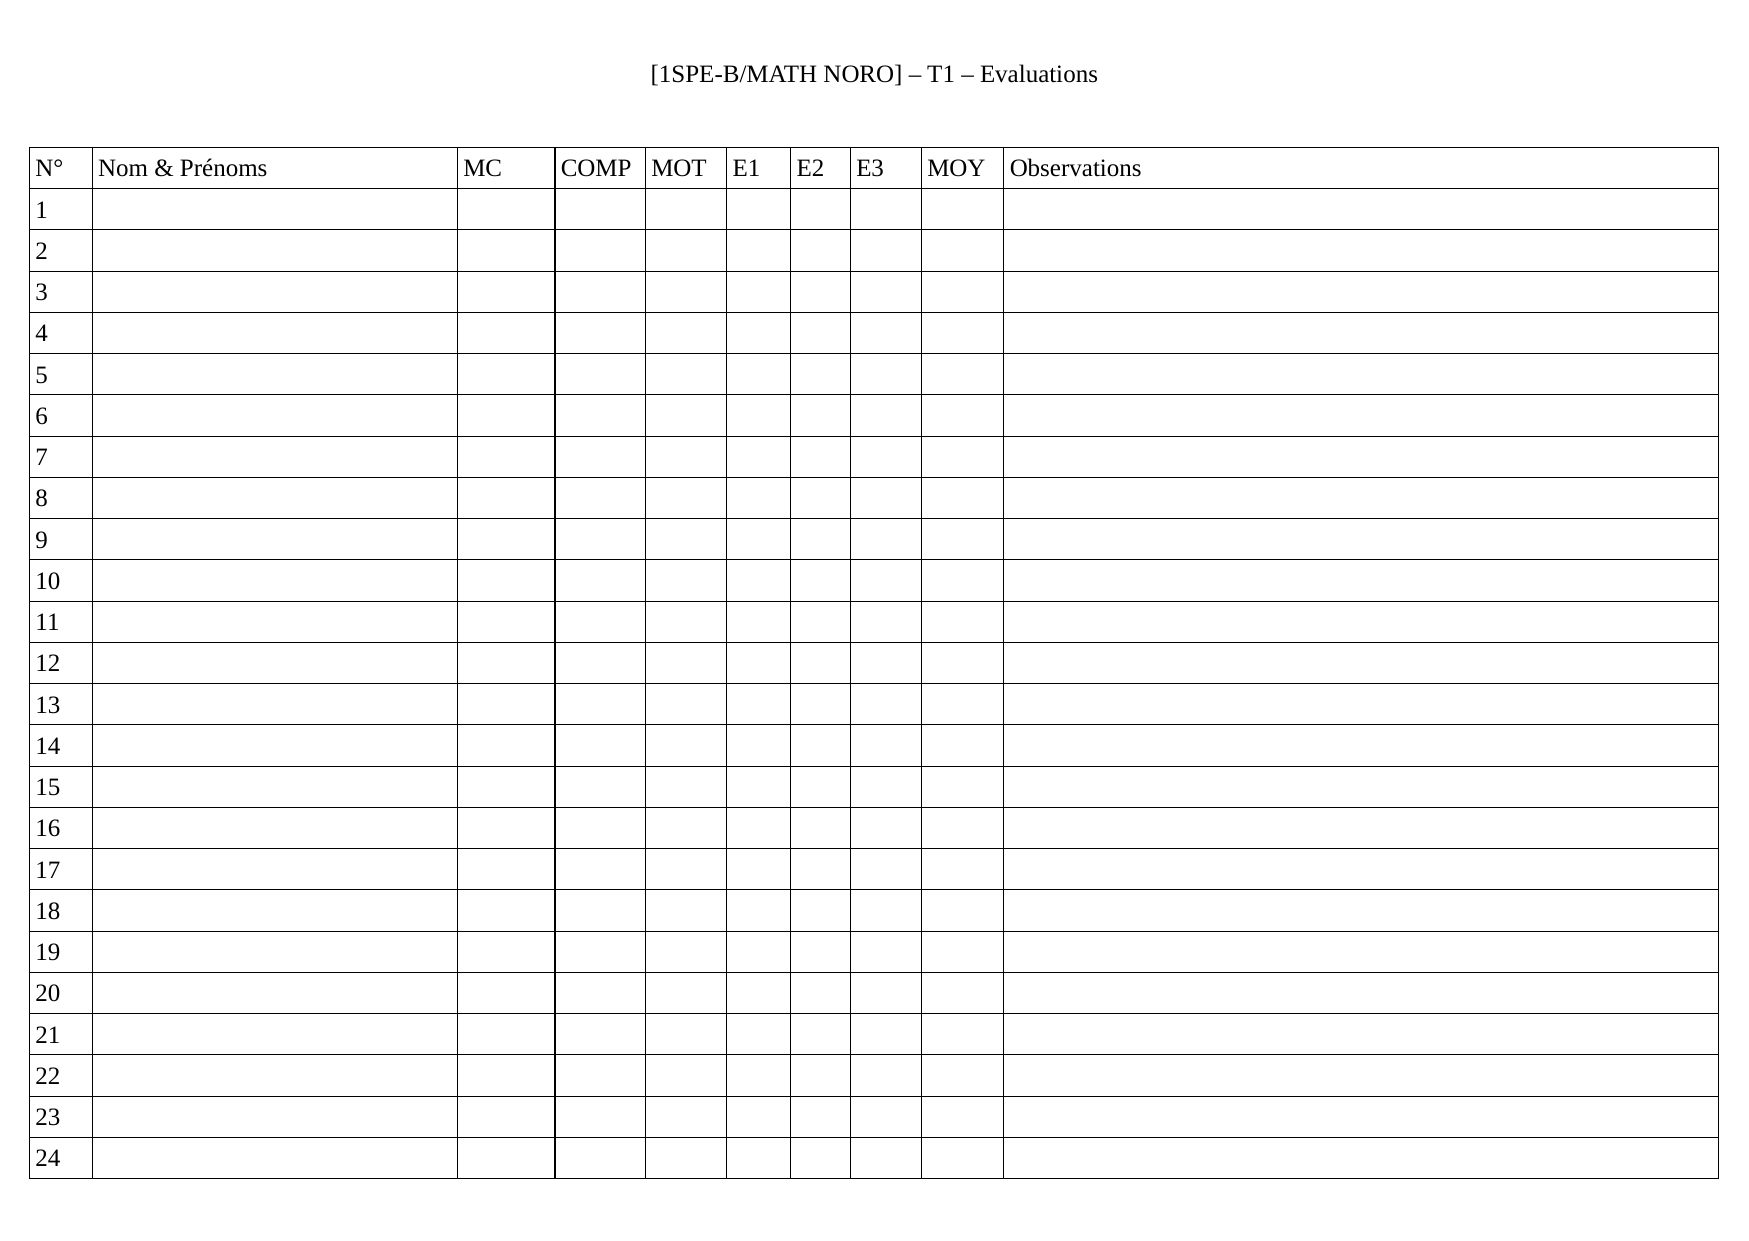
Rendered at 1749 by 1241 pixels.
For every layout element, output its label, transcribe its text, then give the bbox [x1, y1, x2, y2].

table_cell [1004, 560, 1718, 601]
table_cell [727, 1055, 790, 1096]
table_cell [851, 189, 921, 229]
table_cell [93, 684, 457, 724]
table_cell [1004, 1014, 1718, 1054]
table_cell [727, 313, 790, 353]
table_cell [458, 808, 554, 848]
table_cell [556, 395, 645, 436]
table_cell [791, 189, 850, 229]
table_cell [791, 684, 850, 724]
table_cell [727, 643, 790, 683]
table_cell [458, 767, 554, 807]
table_cell [727, 395, 790, 436]
table_cell [791, 725, 850, 766]
table_cell [727, 973, 790, 1013]
table_cell [851, 684, 921, 724]
table_cell [851, 230, 921, 271]
table_cell [556, 767, 645, 807]
table_cell [556, 890, 645, 931]
table_cell [556, 1138, 645, 1178]
table_cell [1004, 519, 1718, 559]
table_cell [556, 189, 645, 229]
table_cell [922, 437, 1003, 477]
table_cell [922, 560, 1003, 601]
table_cell [922, 395, 1003, 436]
table_cell [646, 932, 726, 972]
table_cell [1004, 354, 1718, 394]
table_cell [93, 189, 457, 229]
table_cell [851, 395, 921, 436]
table_cell [458, 1055, 554, 1096]
table_cell [1004, 395, 1718, 436]
table_cell [646, 272, 726, 312]
table_cell [646, 602, 726, 642]
table_cell 3 [30, 272, 92, 312]
table_cell [646, 560, 726, 601]
table_cell [1004, 849, 1718, 889]
table_cell [922, 932, 1003, 972]
table_cell [791, 849, 850, 889]
table_cell [851, 1138, 921, 1178]
table_header MOY [922, 148, 1003, 188]
table_cell [727, 354, 790, 394]
table_cell [458, 230, 554, 271]
table_cell [93, 354, 457, 394]
table_cell [556, 684, 645, 724]
table_cell [93, 230, 457, 271]
table_cell 11 [30, 602, 92, 642]
table_cell [646, 1097, 726, 1137]
table_cell [93, 1097, 457, 1137]
table_cell [791, 1055, 850, 1096]
table_cell 1 [30, 189, 92, 229]
table_cell [458, 313, 554, 353]
table_cell [922, 1055, 1003, 1096]
table_cell [922, 973, 1003, 1013]
table_cell [458, 189, 554, 229]
table_cell [922, 767, 1003, 807]
table_cell [1004, 1138, 1718, 1178]
table_header E3 [851, 148, 921, 188]
table_cell [93, 602, 457, 642]
table_cell [458, 849, 554, 889]
table_cell [727, 437, 790, 477]
table_cell [458, 519, 554, 559]
table_cell [458, 725, 554, 766]
table_cell [727, 230, 790, 271]
table_cell [646, 1138, 726, 1178]
table_cell [646, 478, 726, 518]
table_cell [556, 313, 645, 353]
table_cell [1004, 230, 1718, 271]
table_cell [791, 808, 850, 848]
table_cell [458, 890, 554, 931]
table_cell [922, 230, 1003, 271]
table_cell 14 [30, 725, 92, 766]
table_cell [458, 1014, 554, 1054]
table_cell [1004, 643, 1718, 683]
table_cell [727, 1014, 790, 1054]
table_cell [922, 354, 1003, 394]
table_cell [727, 478, 790, 518]
table_cell [458, 395, 554, 436]
table_cell [851, 643, 921, 683]
table_cell [556, 602, 645, 642]
table_cell 16 [30, 808, 92, 848]
table_cell [1004, 725, 1718, 766]
table_cell 10 [30, 560, 92, 601]
table_cell [1004, 478, 1718, 518]
table_cell [458, 1138, 554, 1178]
table_cell [1004, 973, 1718, 1013]
table_cell [646, 519, 726, 559]
table_cell [922, 684, 1003, 724]
table_cell [922, 849, 1003, 889]
table_cell [922, 890, 1003, 931]
table_cell [556, 1097, 645, 1137]
table_cell 22 [30, 1055, 92, 1096]
table_cell [556, 973, 645, 1013]
table_cell [646, 890, 726, 931]
table_cell [1004, 932, 1718, 972]
table_cell [646, 849, 726, 889]
table_header Nom & Prénoms [93, 148, 457, 188]
table_header COMP [556, 148, 645, 188]
table_cell [727, 519, 790, 559]
table_cell [646, 354, 726, 394]
table_cell [556, 560, 645, 601]
table_cell 19 [30, 932, 92, 972]
table_cell [646, 808, 726, 848]
table_cell [791, 230, 850, 271]
table_cell [458, 1097, 554, 1137]
table_cell [791, 1014, 850, 1054]
table_cell [458, 602, 554, 642]
table_cell [791, 932, 850, 972]
table_header E2 [791, 148, 850, 188]
table_cell [922, 519, 1003, 559]
table_cell [791, 890, 850, 931]
table_cell [727, 932, 790, 972]
table_cell [851, 1014, 921, 1054]
table_cell [922, 602, 1003, 642]
table_cell [727, 560, 790, 601]
table_cell [851, 602, 921, 642]
table_cell [458, 437, 554, 477]
table_cell [458, 272, 554, 312]
table_cell [556, 1014, 645, 1054]
table_cell [922, 189, 1003, 229]
table_cell [727, 890, 790, 931]
table_cell [646, 973, 726, 1013]
table_cell [93, 725, 457, 766]
table_cell [791, 1138, 850, 1178]
table_cell [556, 808, 645, 848]
table_cell [93, 560, 457, 601]
table_cell 17 [30, 849, 92, 889]
table_cell [922, 808, 1003, 848]
table_cell [922, 725, 1003, 766]
table_cell [791, 973, 850, 1013]
table_cell [93, 395, 457, 436]
table_cell [1004, 437, 1718, 477]
table_cell [1004, 189, 1718, 229]
table_cell [93, 1014, 457, 1054]
table_cell [727, 1097, 790, 1137]
table_cell [1004, 684, 1718, 724]
table_cell [93, 478, 457, 518]
table_cell [646, 230, 726, 271]
table_cell 21 [30, 1014, 92, 1054]
table_cell [93, 437, 457, 477]
table_header E1 [727, 148, 790, 188]
table_cell [727, 189, 790, 229]
table_cell [727, 684, 790, 724]
table_cell [458, 354, 554, 394]
table_cell [727, 272, 790, 312]
table_cell [93, 767, 457, 807]
table_cell [458, 973, 554, 1013]
table_header MC [458, 148, 554, 188]
table_cell [851, 437, 921, 477]
table_cell [646, 643, 726, 683]
table_cell 7 [30, 437, 92, 477]
table_cell [556, 932, 645, 972]
table_cell [458, 684, 554, 724]
table_cell [791, 767, 850, 807]
table_cell [1004, 767, 1718, 807]
table_header Observations [1004, 148, 1718, 188]
table_cell [93, 808, 457, 848]
table_cell [458, 932, 554, 972]
table_cell [727, 725, 790, 766]
table_cell [791, 437, 850, 477]
table_cell [1004, 890, 1718, 931]
table_cell [646, 1055, 726, 1096]
table_cell [556, 230, 645, 271]
table_cell [851, 313, 921, 353]
table_cell [1004, 1055, 1718, 1096]
table_cell [93, 973, 457, 1013]
table_cell [791, 560, 850, 601]
table_cell [1004, 1097, 1718, 1137]
table_cell [1004, 808, 1718, 848]
table_cell [851, 808, 921, 848]
table_cell [922, 643, 1003, 683]
table_cell [851, 725, 921, 766]
table_cell [851, 560, 921, 601]
table_cell [458, 560, 554, 601]
table_cell [791, 354, 850, 394]
table_cell [556, 1055, 645, 1096]
table_cell [556, 725, 645, 766]
table_cell [922, 1014, 1003, 1054]
table_header MOT [646, 148, 726, 188]
table_cell [1004, 272, 1718, 312]
table_cell [851, 932, 921, 972]
table_cell 6 [30, 395, 92, 436]
table_cell 9 [30, 519, 92, 559]
table_cell 15 [30, 767, 92, 807]
table_cell [646, 767, 726, 807]
table_cell [556, 437, 645, 477]
table_cell [851, 478, 921, 518]
table_cell [791, 602, 850, 642]
table_cell [646, 395, 726, 436]
table_cell [1004, 602, 1718, 642]
table_cell [922, 1138, 1003, 1178]
table_cell [93, 1055, 457, 1096]
table_cell [556, 272, 645, 312]
table_cell [727, 808, 790, 848]
table_cell [851, 849, 921, 889]
table_cell [93, 519, 457, 559]
table_cell [791, 478, 850, 518]
table_cell [646, 313, 726, 353]
table_cell [791, 272, 850, 312]
table_cell [646, 684, 726, 724]
table_cell [93, 272, 457, 312]
table_cell [791, 643, 850, 683]
table_cell [458, 478, 554, 518]
table_cell 23 [30, 1097, 92, 1137]
table_cell [727, 1138, 790, 1178]
table_cell [93, 313, 457, 353]
table_cell [851, 890, 921, 931]
table_cell 18 [30, 890, 92, 931]
table_cell [791, 395, 850, 436]
table_cell [851, 272, 921, 312]
table_cell [93, 643, 457, 683]
table_cell [727, 849, 790, 889]
table_cell 12 [30, 643, 92, 683]
table_cell [556, 354, 645, 394]
table_cell [727, 767, 790, 807]
table_cell [646, 189, 726, 229]
table_cell [922, 313, 1003, 353]
table_cell [556, 849, 645, 889]
table_cell [791, 1097, 850, 1137]
table_cell [556, 519, 645, 559]
table_cell 4 [30, 313, 92, 353]
table_cell [93, 849, 457, 889]
table_cell [851, 973, 921, 1013]
table_cell 2 [30, 230, 92, 271]
table_cell [727, 602, 790, 642]
table_cell [851, 354, 921, 394]
table_cell [851, 519, 921, 559]
table_cell [922, 1097, 1003, 1137]
table_cell [93, 1138, 457, 1178]
table_cell [922, 478, 1003, 518]
table_cell [791, 519, 850, 559]
table_cell [646, 1014, 726, 1054]
table_cell [646, 437, 726, 477]
table_cell [458, 643, 554, 683]
table_cell [556, 643, 645, 683]
table_cell [93, 890, 457, 931]
table_cell [851, 767, 921, 807]
table_cell [556, 478, 645, 518]
table_cell [1004, 313, 1718, 353]
table_cell 5 [30, 354, 92, 394]
table_cell 20 [30, 973, 92, 1013]
table_header N° [30, 148, 92, 188]
table_cell [922, 272, 1003, 312]
table_cell 8 [30, 478, 92, 518]
table_cell [851, 1097, 921, 1137]
table_cell [646, 725, 726, 766]
table_cell 13 [30, 684, 92, 724]
table_cell [791, 313, 850, 353]
table_cell 24 [30, 1138, 92, 1178]
table_cell [851, 1055, 921, 1096]
table_cell [93, 932, 457, 972]
